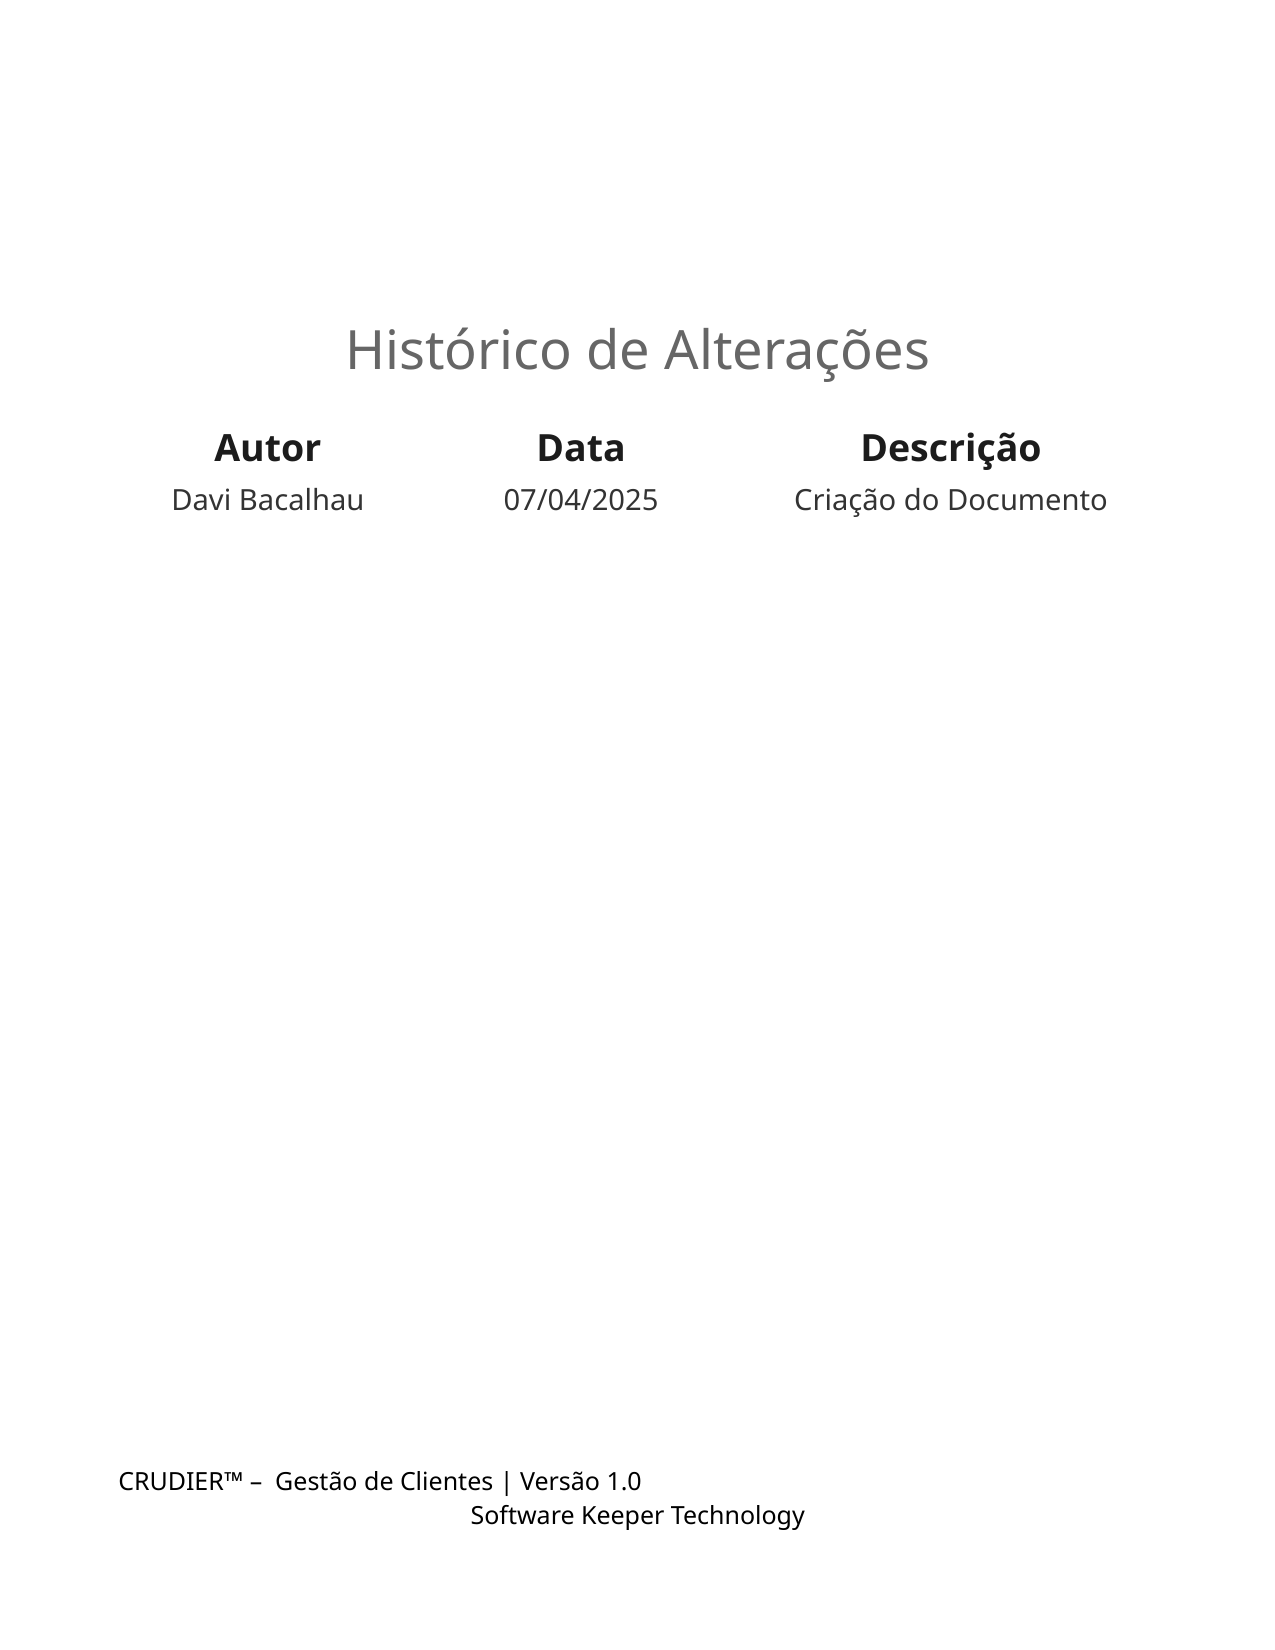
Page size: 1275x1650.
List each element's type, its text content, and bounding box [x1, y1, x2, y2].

table_cell Criação do Documento [746, 477, 1157, 522]
table_header Autor [119, 420, 417, 476]
subtitle Histórico de Alterações [118, 312, 1157, 386]
table_cell [746, 523, 1157, 579]
table_cell [119, 523, 417, 579]
table_cell Davi Bacalhau [119, 477, 417, 522]
table_header Data [418, 420, 745, 476]
table_cell [418, 523, 745, 579]
table_header Descrição [746, 420, 1157, 476]
table_cell 07/04/2025 [418, 477, 745, 522]
